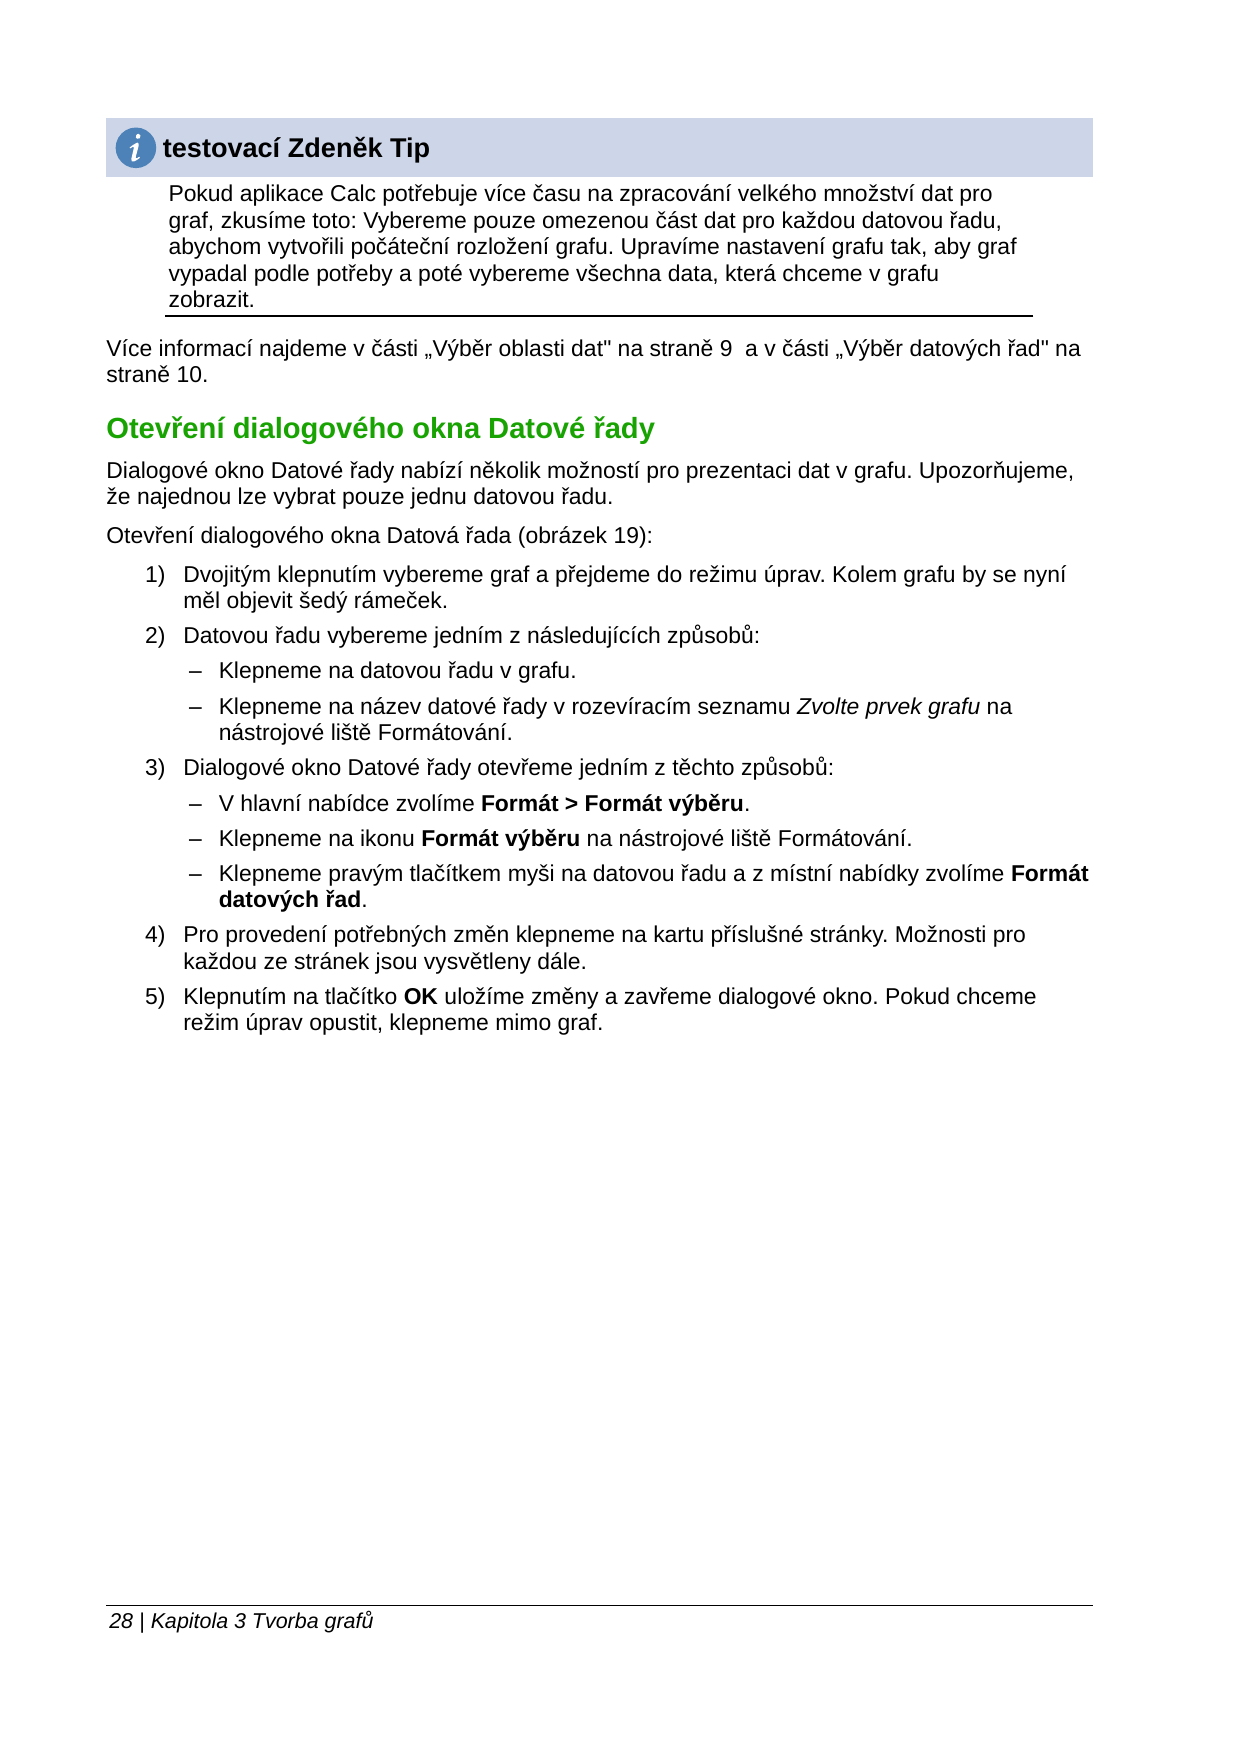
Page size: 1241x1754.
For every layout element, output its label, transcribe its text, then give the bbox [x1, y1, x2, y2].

list Klepnutím na tlačítko OK uložíme změny a zavřeme dialogové okno. Pokud chceme režim úprav opustit, klepneme mimo graf. [165, 983, 1093, 1036]
text Pokud aplikace Calc potřebuje více času na zpracování velkého množství dat pro graf, zkusíme toto: Vybereme pouze omezenou část dat pro každou datovou řadu, abychom vytvořili počáteční rozložení grafu. Upravíme nastavení grafu tak, aby graf vypadal podle potřeby a poté vybereme všechna data, která chceme v grafu zobrazit. [165, 177, 1033, 315]
list V hlavní nabídce zvolíme Formát > Formát výběru. [189, 789, 1093, 816]
list Datovou řadu vybereme jedním z následujících způsobů: [165, 622, 1093, 649]
list Klepneme na datovou řadu v grafu. [189, 657, 1093, 684]
subtitle testovací Zdeněk Tip [106, 118, 1093, 177]
list Dialogové okno Datové řady otevřeme jedním z těchto způsobů: [165, 754, 1093, 781]
text Dialogové okno Datové řady nabízí několik možností pro prezentaci dat v grafu. Upozorňujeme, že najednou lze vybrat pouze jednu datovou řadu. [106, 457, 1093, 509]
list Klepneme na ikonu Formát výběru na nástrojové liště Formátování. [189, 825, 1093, 851]
subtitle Otevření dialogového okna Datové řady [106, 411, 1093, 445]
list Dvojitým klepnutím vybereme graf a přejdeme do režimu úprav. Kolem grafu by se nyní měl objevit šedý rámeček. [165, 561, 1093, 613]
list Pro provedení potřebných změn klepneme na kartu příslušné stránky. Možnosti pro každou ze stránek jsou vysvětleny dále. [165, 921, 1093, 974]
list Více informací najdeme v části „Výběr oblasti dat" na straně 8 a v části „Výběr datových řad" na straně 9. [106, 335, 1093, 388]
list Klepneme pravým tlačítkem myši na datovou řadu a z místní nabídky zvolíme Formát datových řad. [189, 860, 1093, 913]
list Klepneme na název datové řady v rozevíracím seznamu Zvolte prvek grafu na nástrojové liště Formátování. [189, 693, 1093, 745]
text Otevření dialogového okna Datová řada (obrázek 19): [106, 522, 1093, 548]
